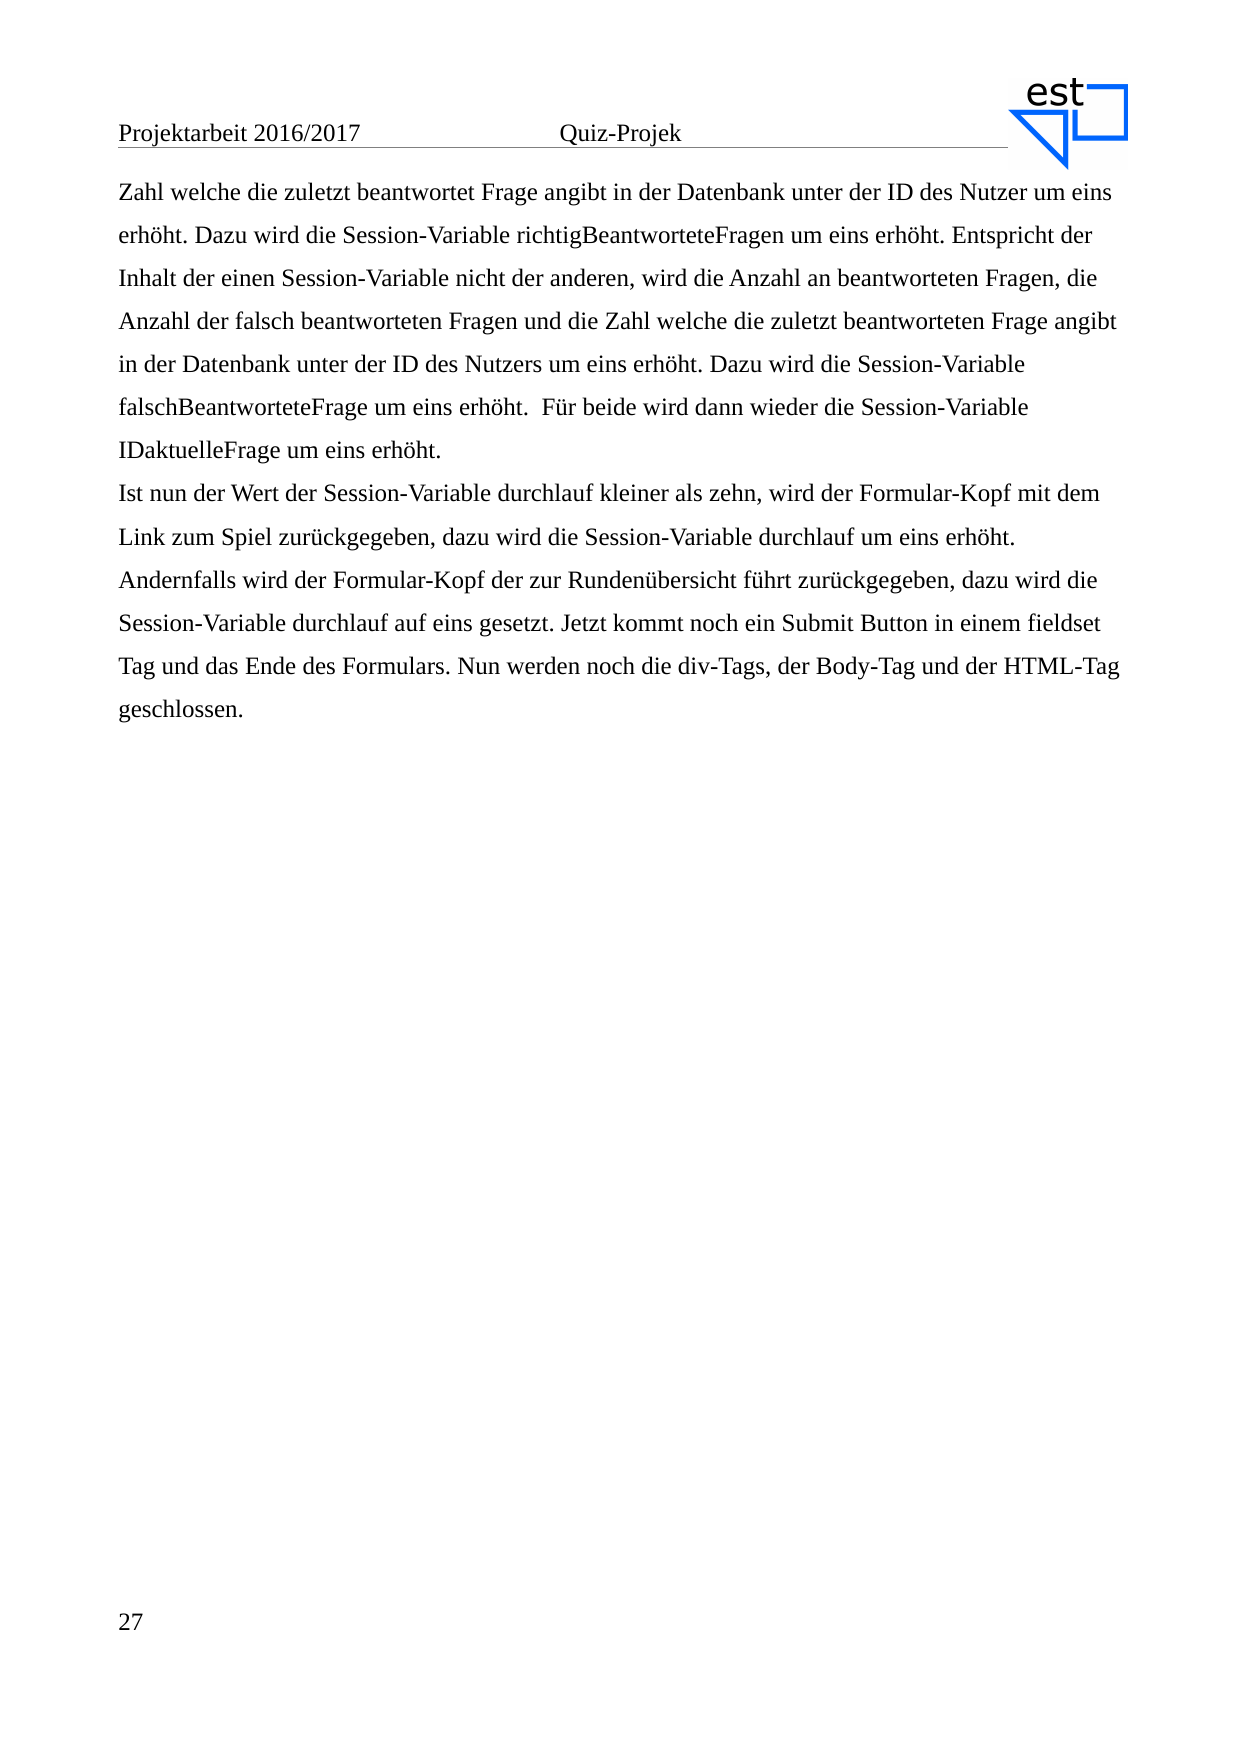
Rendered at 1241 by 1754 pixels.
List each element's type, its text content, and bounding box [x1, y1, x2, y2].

text Andernfalls wird der Formular-Kopf der zur Rundenübersicht führt zurückgegeben, dazu wird die Session-Variable durchlauf auf eins gesetzt. Jetzt kommt noch ein Submit Button in einem fieldset Tag und das Ende des Formulars. Nun werden noch die div-Tags, der Body-Tag und der HTML-Tag geschlossen. [118, 565, 1122, 723]
text Ist nun der Wert der Session-Variable durchlauf kleiner als zehn, wird der Formular-Kopf mit dem Link zum Spiel zurückgegeben, dazu wird die Session-Variable durchlauf um eins erhöht. [118, 478, 1122, 550]
text Zahl welche die zuletzt beantwortet Frage angibt in der Datenbank unter der ID des Nutzer um eins erhöht. Dazu wird die Session-Variable richtigBeantworteteFragen um eins erhöht. Entspricht der Inhalt der einen Session-Variable nicht der anderen, wird die Anzahl an beantworteten Fragen, die Anzahl der falsch beantworteten Fragen und die Zahl welche die zuletzt beantworteten Frage angibt in der Datenbank unter der ID des Nutzers um eins erhöht. Dazu wird die Session-Variable falschBeantworteteFrage um eins erhöht. Für beide wird dann wieder die Session-Variable IDaktuelleFrage um eins erhöht. [118, 177, 1122, 464]
picture [1008, 78, 1128, 170]
